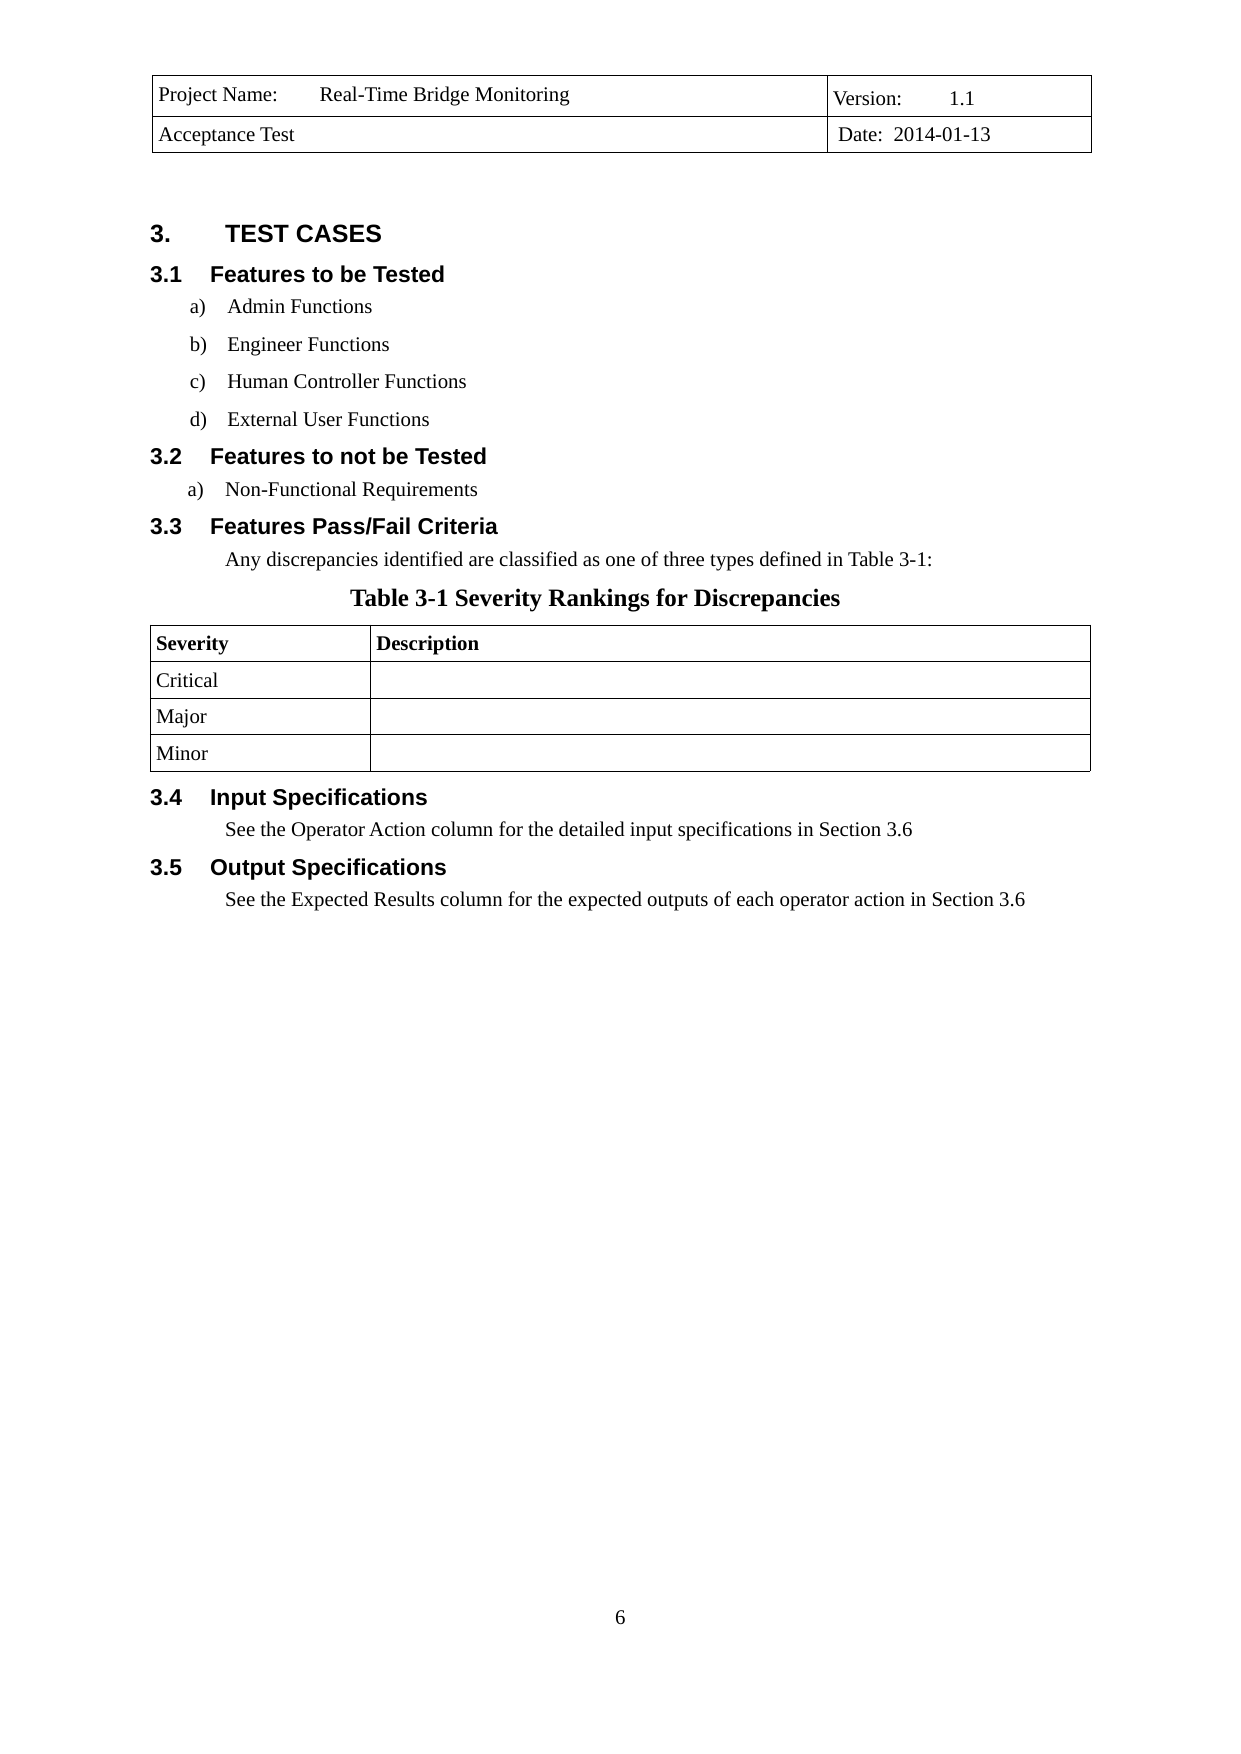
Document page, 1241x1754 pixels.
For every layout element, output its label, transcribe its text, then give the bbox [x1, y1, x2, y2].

subtitle Features to not be Tested [150, 443, 1090, 469]
list Human Controller Functions [189, 368, 1090, 393]
list Non-Functional Requirements [187, 476, 1090, 501]
subtitle Features Pass/Fail Criteria [150, 513, 1090, 539]
subtitle Features to be Tested [150, 261, 1090, 287]
table_cell [371, 699, 1090, 734]
list Admin Functions [189, 293, 1090, 318]
text Table 3-1 Severity Rankings for Discrepancies [150, 583, 1090, 612]
table_cell [371, 735, 1090, 771]
table_cell [371, 662, 1090, 698]
subtitle TEST CASES [150, 219, 1090, 248]
text See the Operator Action column for the detailed input specifications in Section 3.6 [225, 816, 1090, 841]
table_cell Critical [151, 662, 370, 698]
text Any discrepancies identified are classified as one of three types defined in Table 3-1: [225, 546, 1090, 571]
text See the Expected Results column for the expected outputs of each operator action in Section 3.6 [225, 886, 1090, 911]
table_header Description [371, 626, 1090, 661]
subtitle Output Specifications [150, 853, 1090, 880]
subtitle Input Specifications [150, 783, 1090, 810]
table_header Severity [151, 626, 370, 661]
table_cell Major [151, 699, 370, 734]
list External User Functions [189, 406, 1090, 431]
list Engineer Functions [189, 331, 1090, 356]
table_cell Minor [151, 735, 370, 771]
